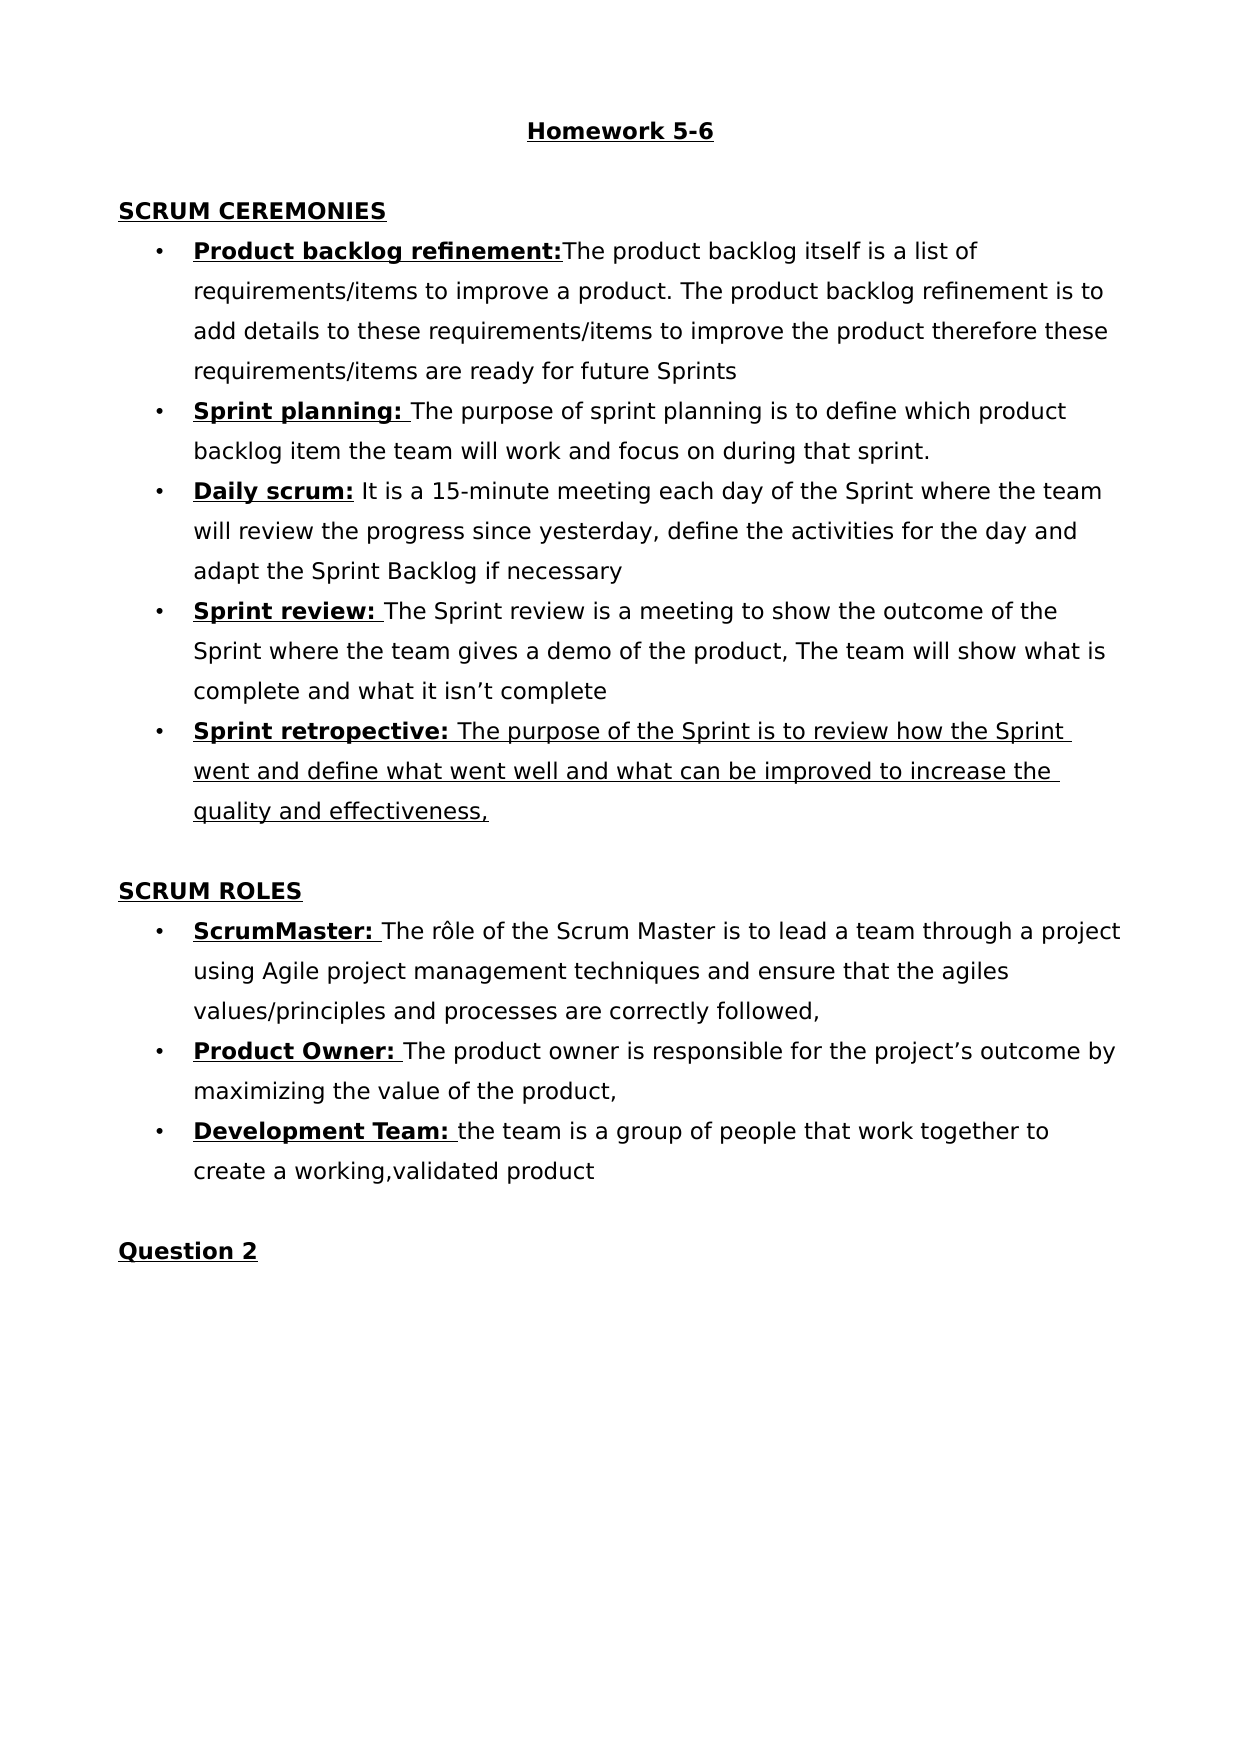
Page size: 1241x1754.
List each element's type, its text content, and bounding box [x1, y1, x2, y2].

list Sprint retropective: The purpose of the Sprint is to review how the Sprint went and define what went well and what can be improved to increase the quality and effectiveness, [156, 718, 1122, 825]
text Question 2 [118, 1238, 1122, 1265]
list Development Team: the team is a group of people that work together to create a working,validated product [156, 1118, 1122, 1185]
list Sprint review: The Sprint review is a meeting to show the outcome of the Sprint where the team gives a demo of the product, The team will show what is complete and what it isn’t complete [156, 598, 1122, 705]
list ScrumMaster: The rôle of the Scrum Master is to lead a team through a project using Agile project management techniques and ensure that the agiles values/principles and processes are correctly followed, [156, 918, 1122, 1025]
list Product backlog refinement:The product backlog itself is a list of requirements/items to improve a product. The product backlog refinement is to add details to these requirements/items to improve the product therefore these requirements/items are ready for future Sprints [156, 238, 1122, 385]
list Product Owner: The product owner is responsible for the project’s outcome by maximizing the value of the product, [156, 1038, 1122, 1105]
text Homework 5-6 [118, 118, 1122, 145]
list Sprint planning: The purpose of sprint planning is to define which product backlog item the team will work and focus on during that sprint. [156, 398, 1122, 465]
text SCRUM ROLES [118, 878, 1122, 905]
list Daily scrum: It is a 15-minute meeting each day of the Sprint where the team will review the progress since yesterday, define the activities for the day and adapt the Sprint Backlog if necessary [156, 478, 1122, 585]
text SCRUM CEREMONIES [118, 198, 1122, 225]
